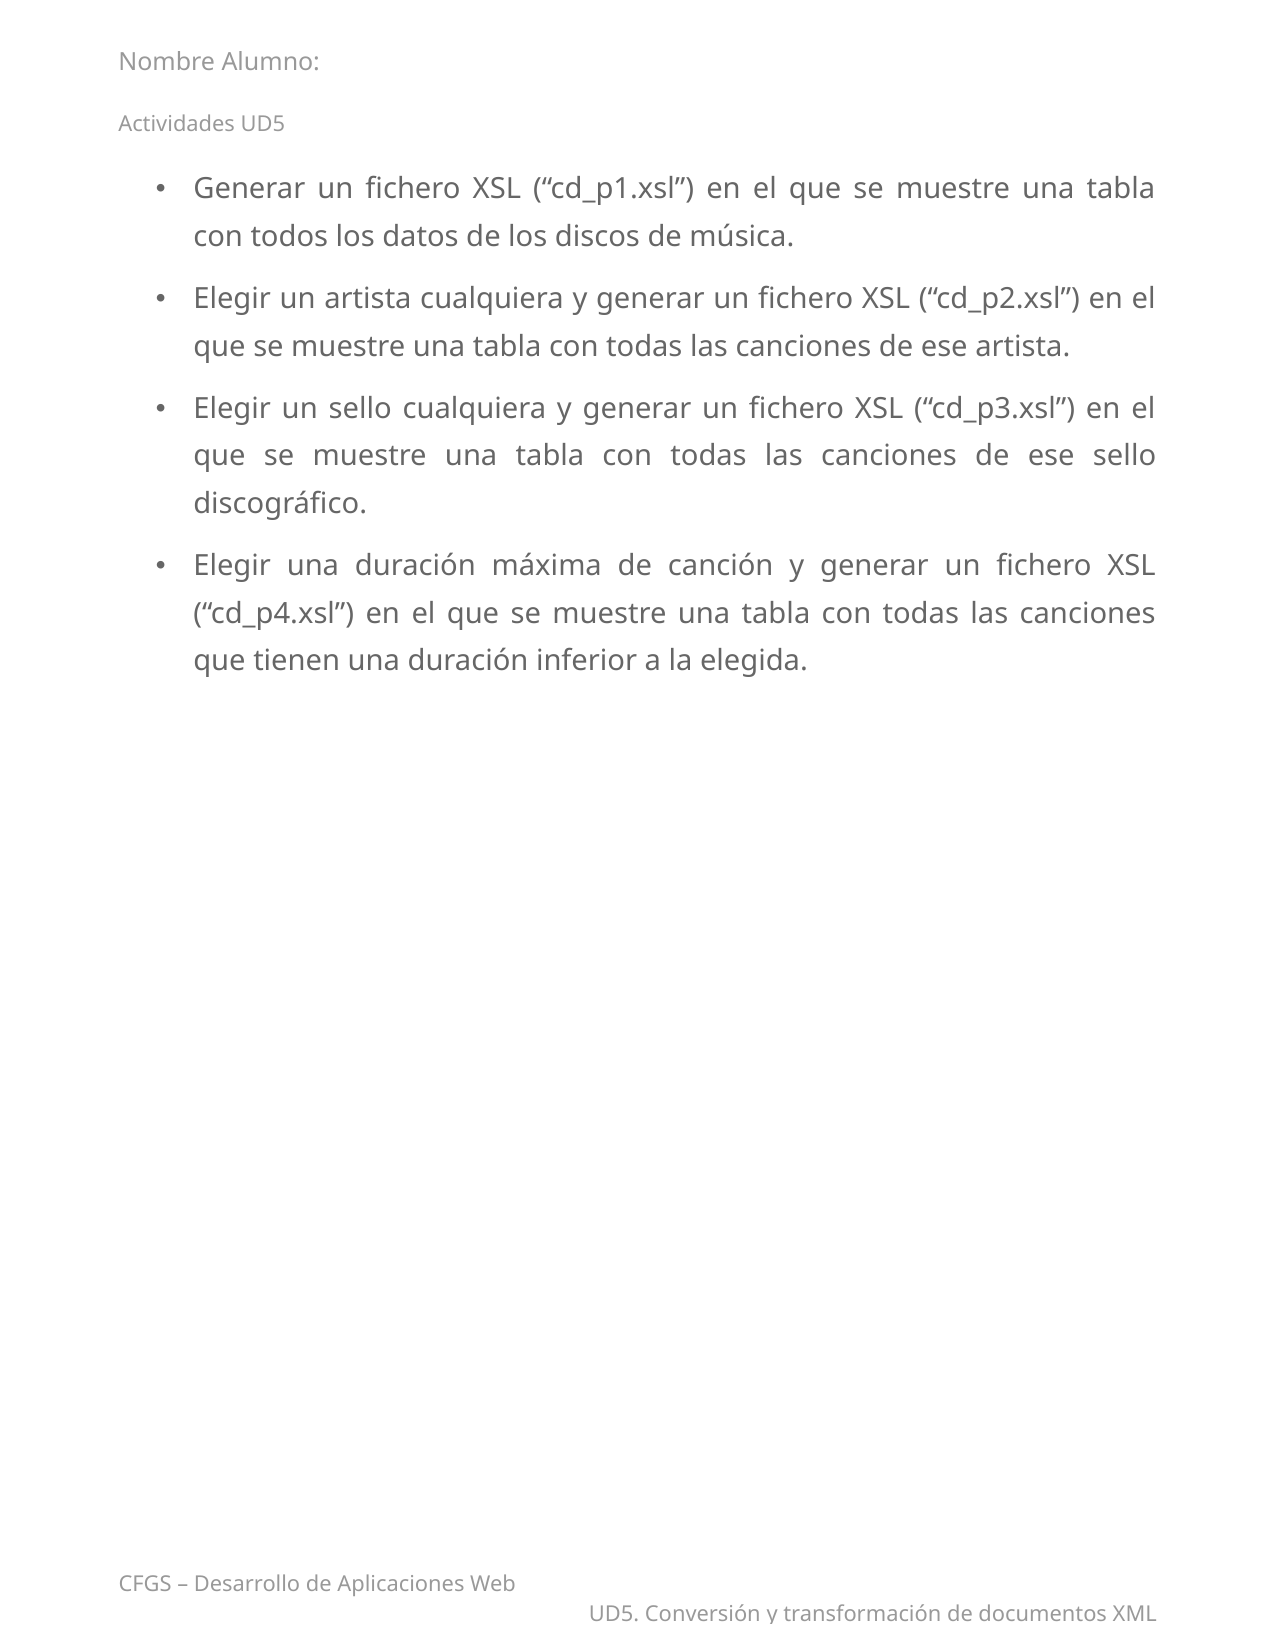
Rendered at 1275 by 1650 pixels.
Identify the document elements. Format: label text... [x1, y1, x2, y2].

list Elegir una duración máxima de canción y generar un fichero XSL (“cd_p4.xsl”) en el que se muestre una tabla con todas las canciones que tienen una duración inferior a la elegida. [156, 544, 1157, 679]
list Elegir un artista cualquiera y generar un fichero XSL (“cd_p2.xsl”) en el que se muestre una tabla con todas las canciones de ese artista. [156, 277, 1157, 364]
list Elegir un sello cualquiera y generar un fichero XSL (“cd_p3.xsl”) en el que se muestre una tabla con todas las canciones de ese sello discográfico. [156, 387, 1157, 522]
list Generar un fichero XSL (“cd_p1.xsl”) en el que se muestre una tabla con todos los datos de los discos de música. [156, 167, 1157, 255]
